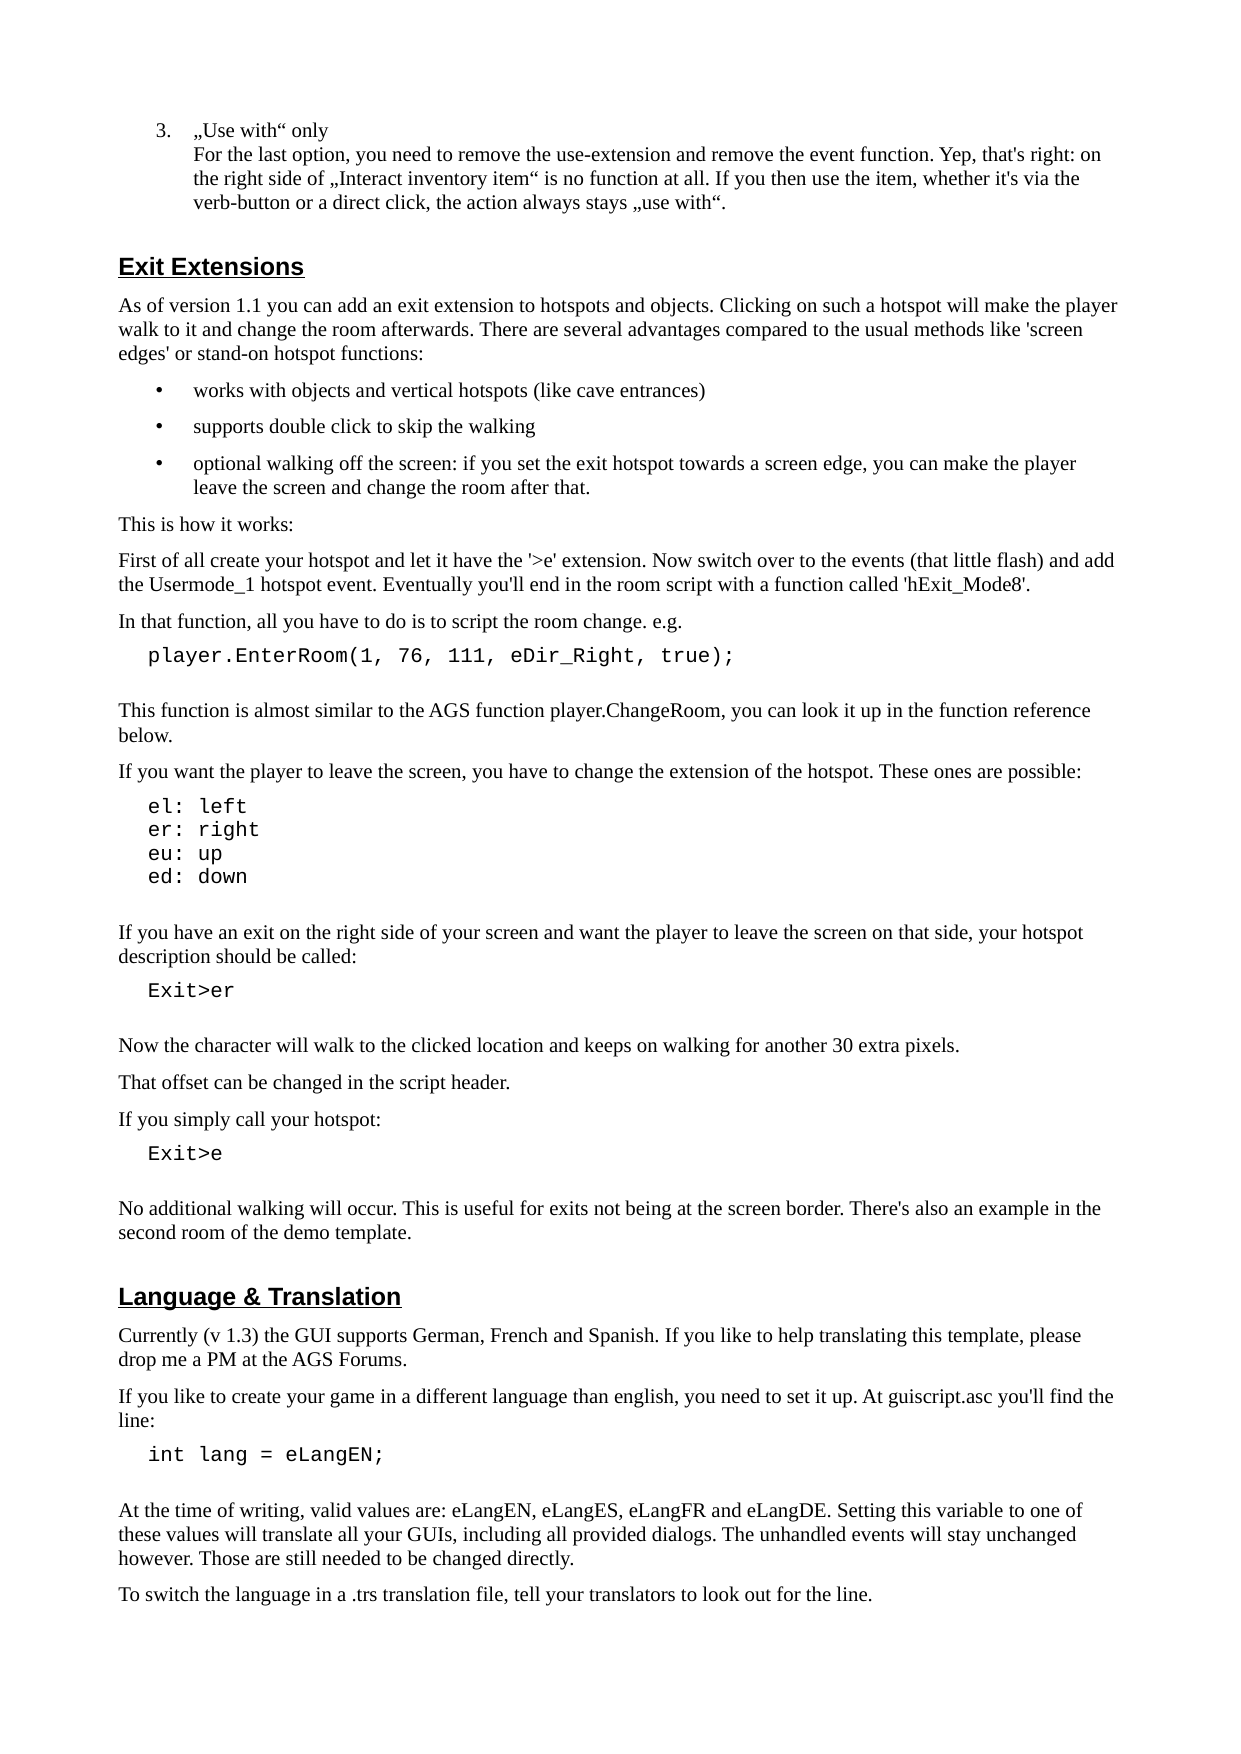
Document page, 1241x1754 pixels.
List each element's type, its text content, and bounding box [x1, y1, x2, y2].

text That offset can be changed in the script header. [118, 1070, 1122, 1094]
text This function is almost similar to the AGS function player.ChangeRoom, you can look it up in the function reference below. [118, 698, 1122, 747]
list works with objects and vertical hotspots (like cave entrances) [156, 378, 1122, 402]
subtitle Exit Extensions [118, 252, 1122, 281]
text No additional walking will occur. This is useful for exits not being at the screen border. There's also an example in the second room of the demo template. [118, 1196, 1122, 1244]
text This is how it works: [118, 512, 1122, 536]
subtitle Language & Translation [118, 1282, 1122, 1311]
text Now the character will walk to the clicked location and keeps on walking for another 30 extra pixels. [118, 1033, 1122, 1057]
text player.EnterRoom(1, 76, 111, eDir_Right, true); [148, 645, 1122, 669]
text If you want the player to leave the screen, you have to change the extension of the hotspot. These ones are possible: [118, 759, 1122, 783]
text First of all create your hotspot and let it have the '>e' extension. Now switch over to the events (that little flash) and add the Usermode_1 hotspot event. Eventually you'll end in the room script with a function called 'hExit_Mode8'. [118, 548, 1122, 596]
list optional walking off the screen: if you set the exit hotspot towards a screen edge, you can make the player leave the screen and change the room after that. [156, 451, 1122, 499]
text Exit>er [148, 980, 1122, 1004]
text As of version 1.1 you can add an exit extension to hotspots and objects. Clicking on such a hotspot will make the player walk to it and change the room afterwards. There are several advantages compared to the usual methods like 'screen edges' or stand-on hotspot functions: [118, 293, 1122, 365]
text int lang = eLangEN; [148, 1444, 1122, 1468]
text To switch the language in a .trs translation file, tell your translators to look out for the line. [118, 1582, 1122, 1606]
text In that function, all you have to do is to script the room change. e.g. [118, 609, 1122, 633]
text If you have an exit on the right side of your screen and want the player to leave the screen on that side, your hotspot description should be called: [118, 920, 1122, 968]
text If you simply call your hotspot: [118, 1107, 1122, 1131]
list supports double click to skip the walking [156, 414, 1122, 438]
text At the time of writing, valid values are: eLangEN, eLangES, eLangFR and eLangDE. Setting this variable to one of these values will translate all your GUIs, including all provided dialogs. The unhandled events will stay unchanged however. Those are still needed to be changed directly. [118, 1497, 1122, 1570]
text Exit>e [148, 1143, 1122, 1167]
list „Use with“ only For the last option, you need to remove the use-extension and remove the event function. Yep, that's right: on the right side of „Interact inventory item“ is no function at all. If you then use the item, whether it's via the verb-button or a direct click, the action always stays „use with“. [156, 118, 1122, 214]
text Currently (v 1.3) the GUI supports German, French and Spanish. If you like to help translating this template, please drop me a PM at the AGS Forums. [118, 1323, 1122, 1371]
text el: left er: right eu: up ed: down [148, 796, 1122, 890]
text If you like to create your game in a different language than english, you need to set it up. At guiscript.asc you'll find the line: [118, 1384, 1122, 1432]
